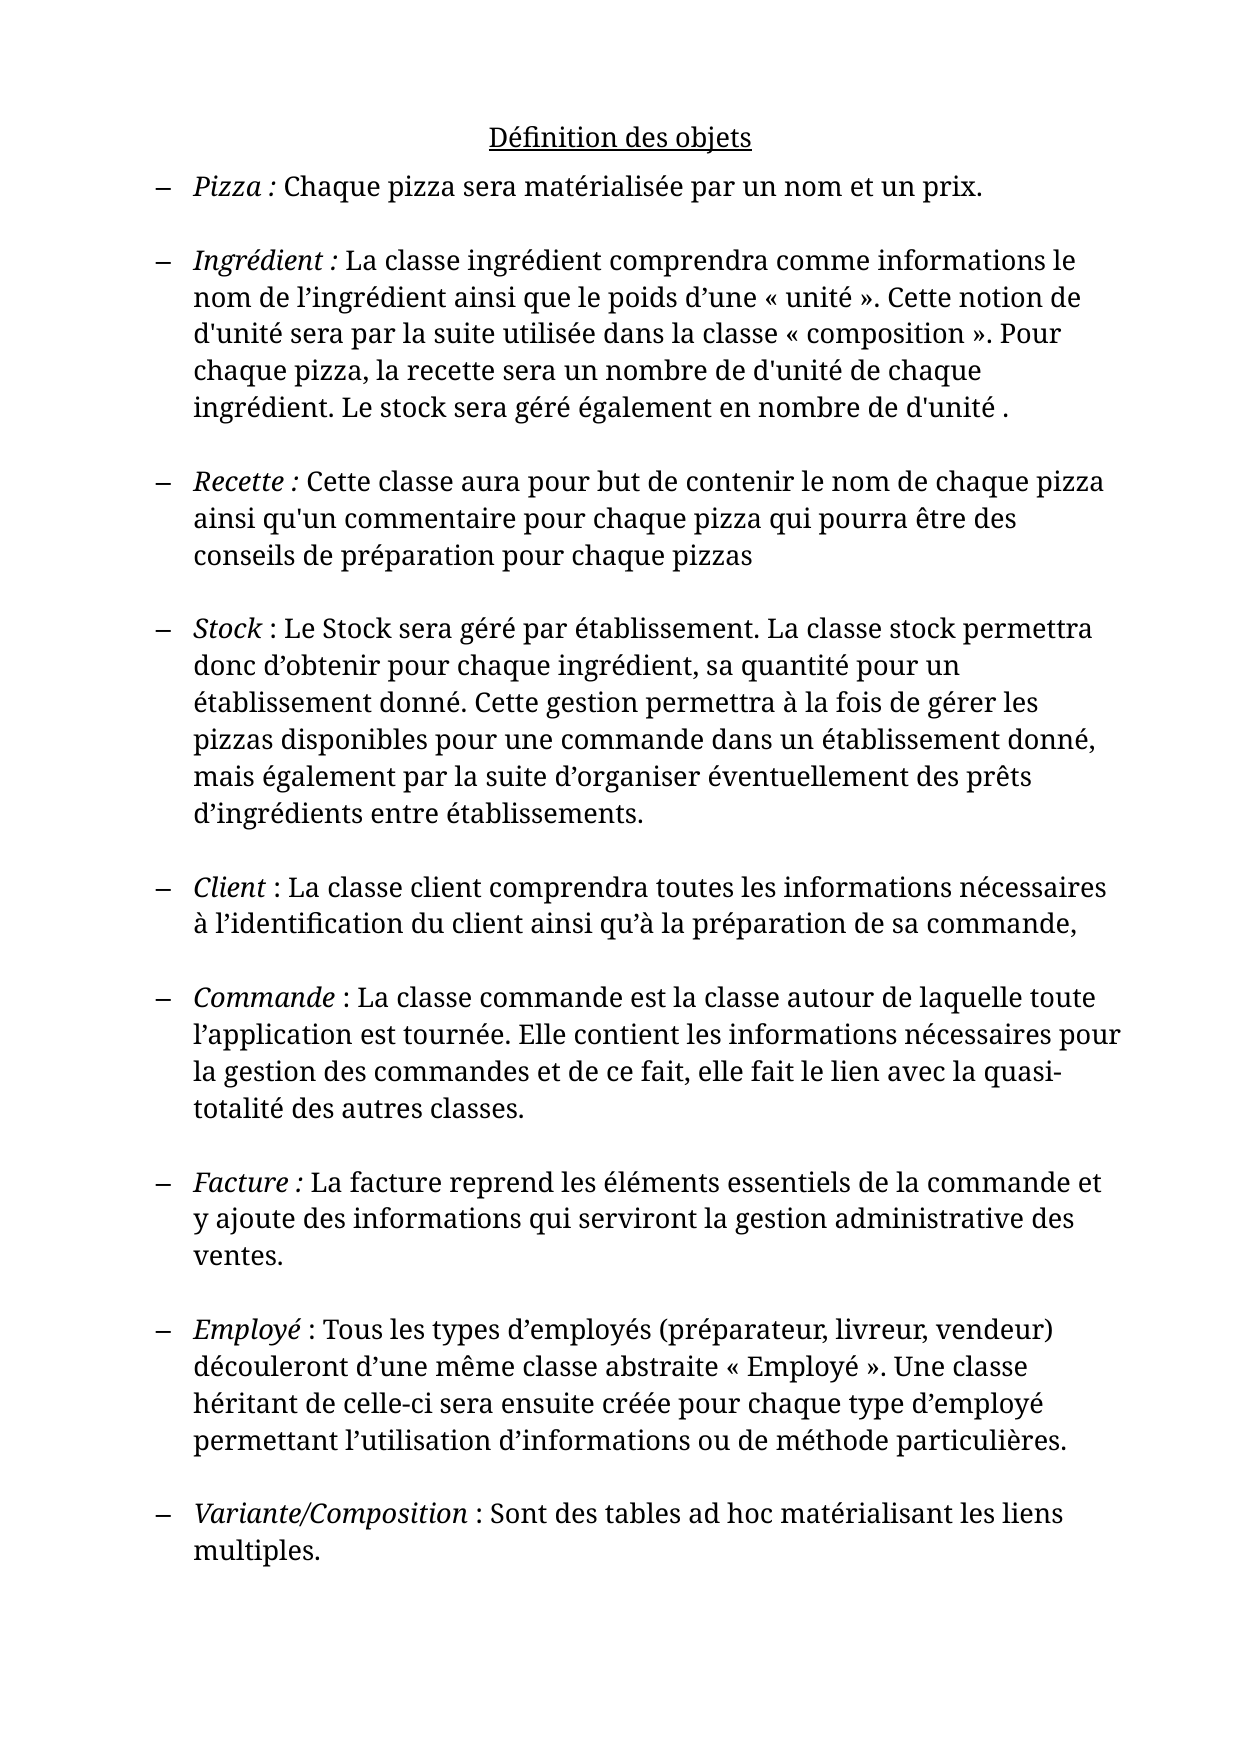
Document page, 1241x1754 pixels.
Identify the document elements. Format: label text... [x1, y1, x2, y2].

list Pizza : Chaque pizza sera matérialisée par un nom et un prix. [156, 167, 1122, 204]
list Variante/Composition : Sont des tables ad hoc matérialisant les liens multiples. [156, 1495, 1122, 1569]
list Ingrédient : La classe ingrédient comprendra comme informations le nom de l’ingrédient ainsi que le poids d’une « unité ». Cette notion de d'unité sera par la suite utilisée dans la classe « composition ». Pour chaque pizza, la recette sera un nombre de d'unité de chaque ingrédient. Le stock sera géré également en nombre de d'unité . [156, 241, 1122, 426]
list Facture : La facture reprend les éléments essentiels de la commande et y ajoute des informations qui serviront la gestion administrative des ventes. [156, 1163, 1122, 1274]
list Recette : Cette classe aura pour but de contenir le nom de chaque pizza ainsi qu'un commentaire pour chaque pizza qui pourra être des conseils de préparation pour chaque pizzas [156, 462, 1122, 573]
list Client : La classe client comprendra toutes les informations nécessaires à l’identification du client ainsi qu’à la préparation de sa commande, [156, 868, 1122, 942]
list Stock : Le Stock sera géré par établissement. La classe stock permettra donc d’obtenir pour chaque ingrédient, sa quantité pour un établissement donné. Cette gestion permettra à la fois de gérer les pizzas disponibles pour une commande dans un établissement donné, mais également par la suite d’organiser éventuellement des prêts d’ingrédients entre établissements. [156, 610, 1122, 831]
list Commande : La classe commande est la classe autour de laquelle toute l’application est tournée. Elle contient les informations nécessaires pour la gestion des commandes et de ce fait, elle fait le lien avec la quasi-totalité des autres classes. [156, 979, 1122, 1126]
subtitle Définition des objets [118, 118, 1122, 155]
list Employé : Tous les types d’employés (préparateur, livreur, vendeur) découleront d’une même classe abstraite « Employé ». Une classe héritant de celle-ci sera ensuite créée pour chaque type d’employé permettant l’utilisation d’informations ou de méthode particulières. [156, 1311, 1122, 1458]
